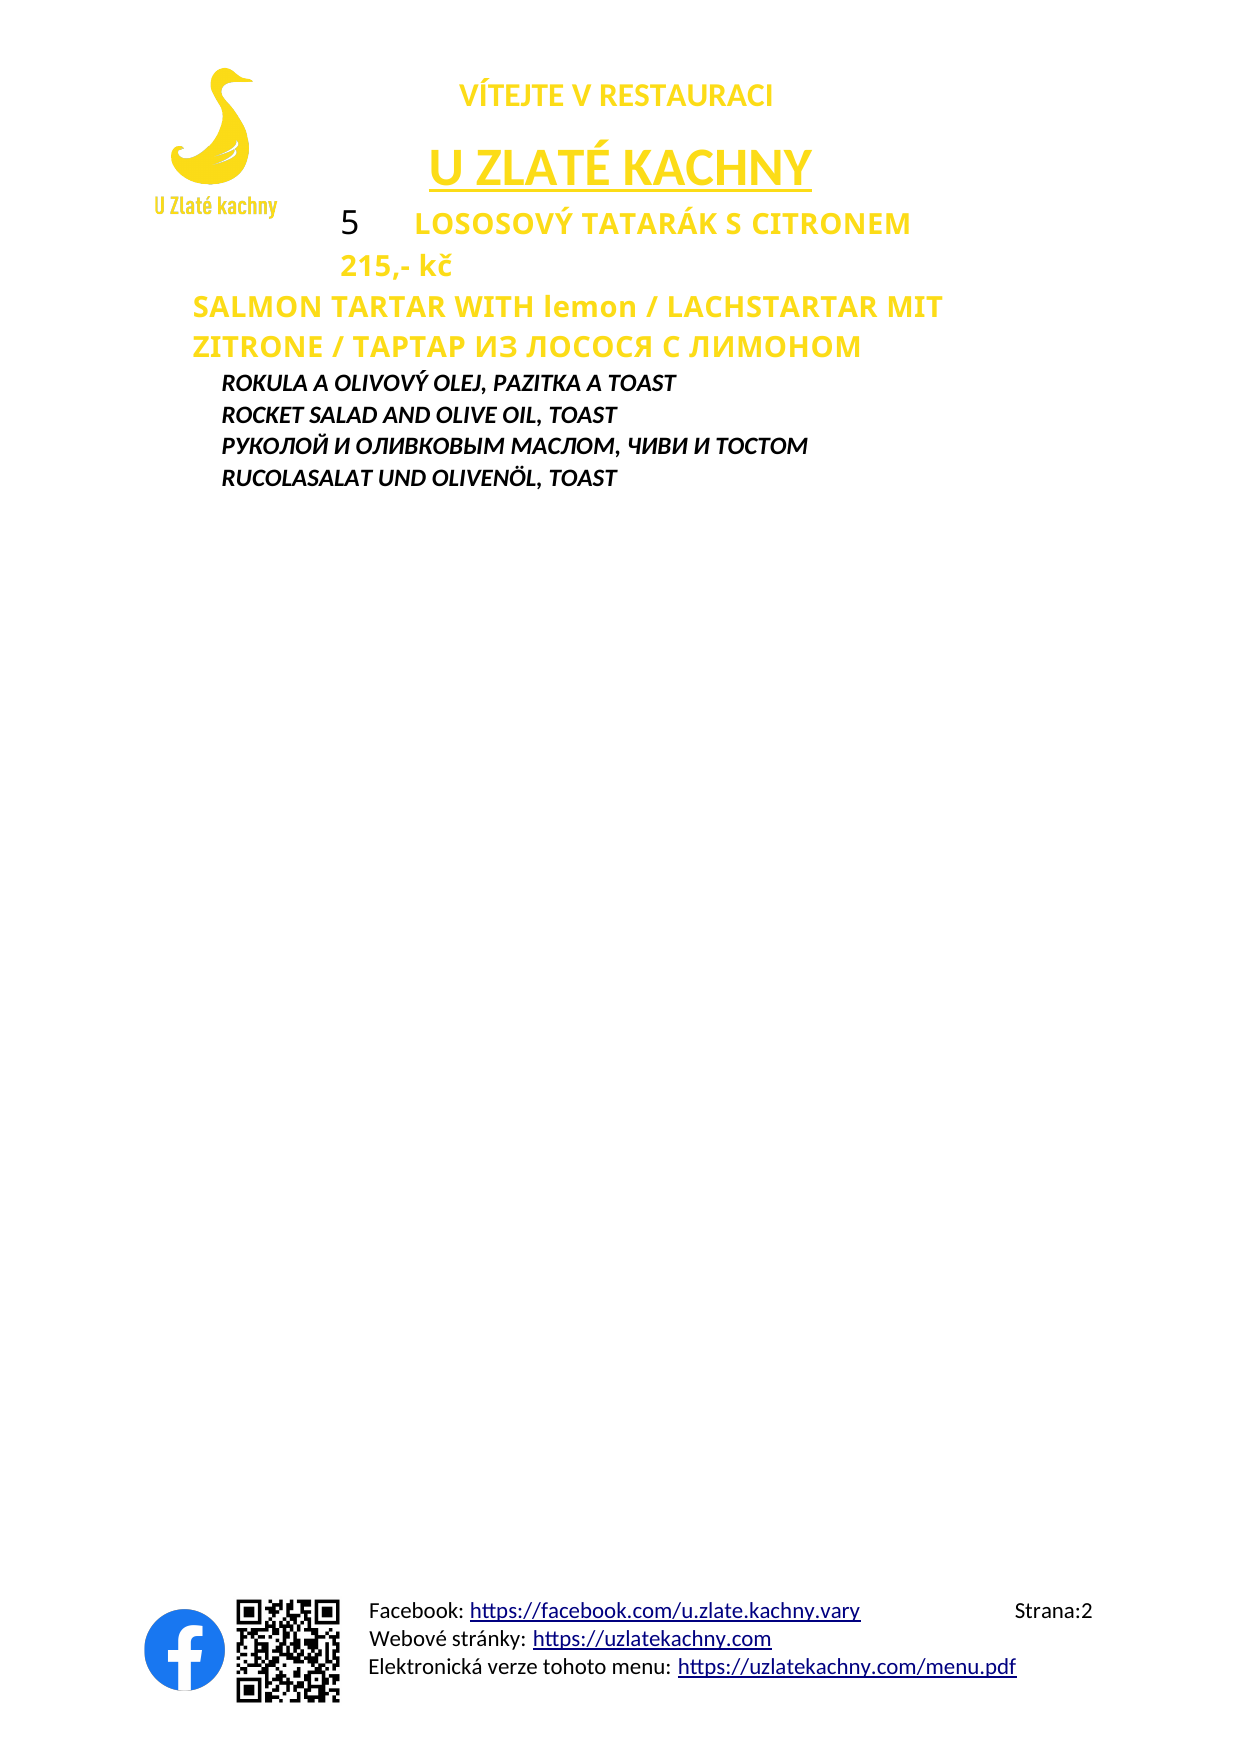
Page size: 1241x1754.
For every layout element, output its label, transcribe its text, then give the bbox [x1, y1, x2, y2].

subtitle LOSOSOVÝ TATARÁK S CITRONEM 215,- kč SALMON TARTAR WITH lemon / LACHSTARTAR MIT ZITRONE / ТАРТАР ИЗ ЛОСОСЯ С ЛИМОНОМ [148, 198, 1092, 366]
text Rucolasalat UND OLIVENÖL, toast [148, 462, 1092, 492]
text rokula A OLIVOVÝ OLEJ, pazitkA a toast rocket salad and olive oil, TOAST РУКОЛОЙ И ОЛИВКОВЫМ МАСЛОМ, ЧИВИ И ТОСТОМ [221, 368, 1092, 461]
